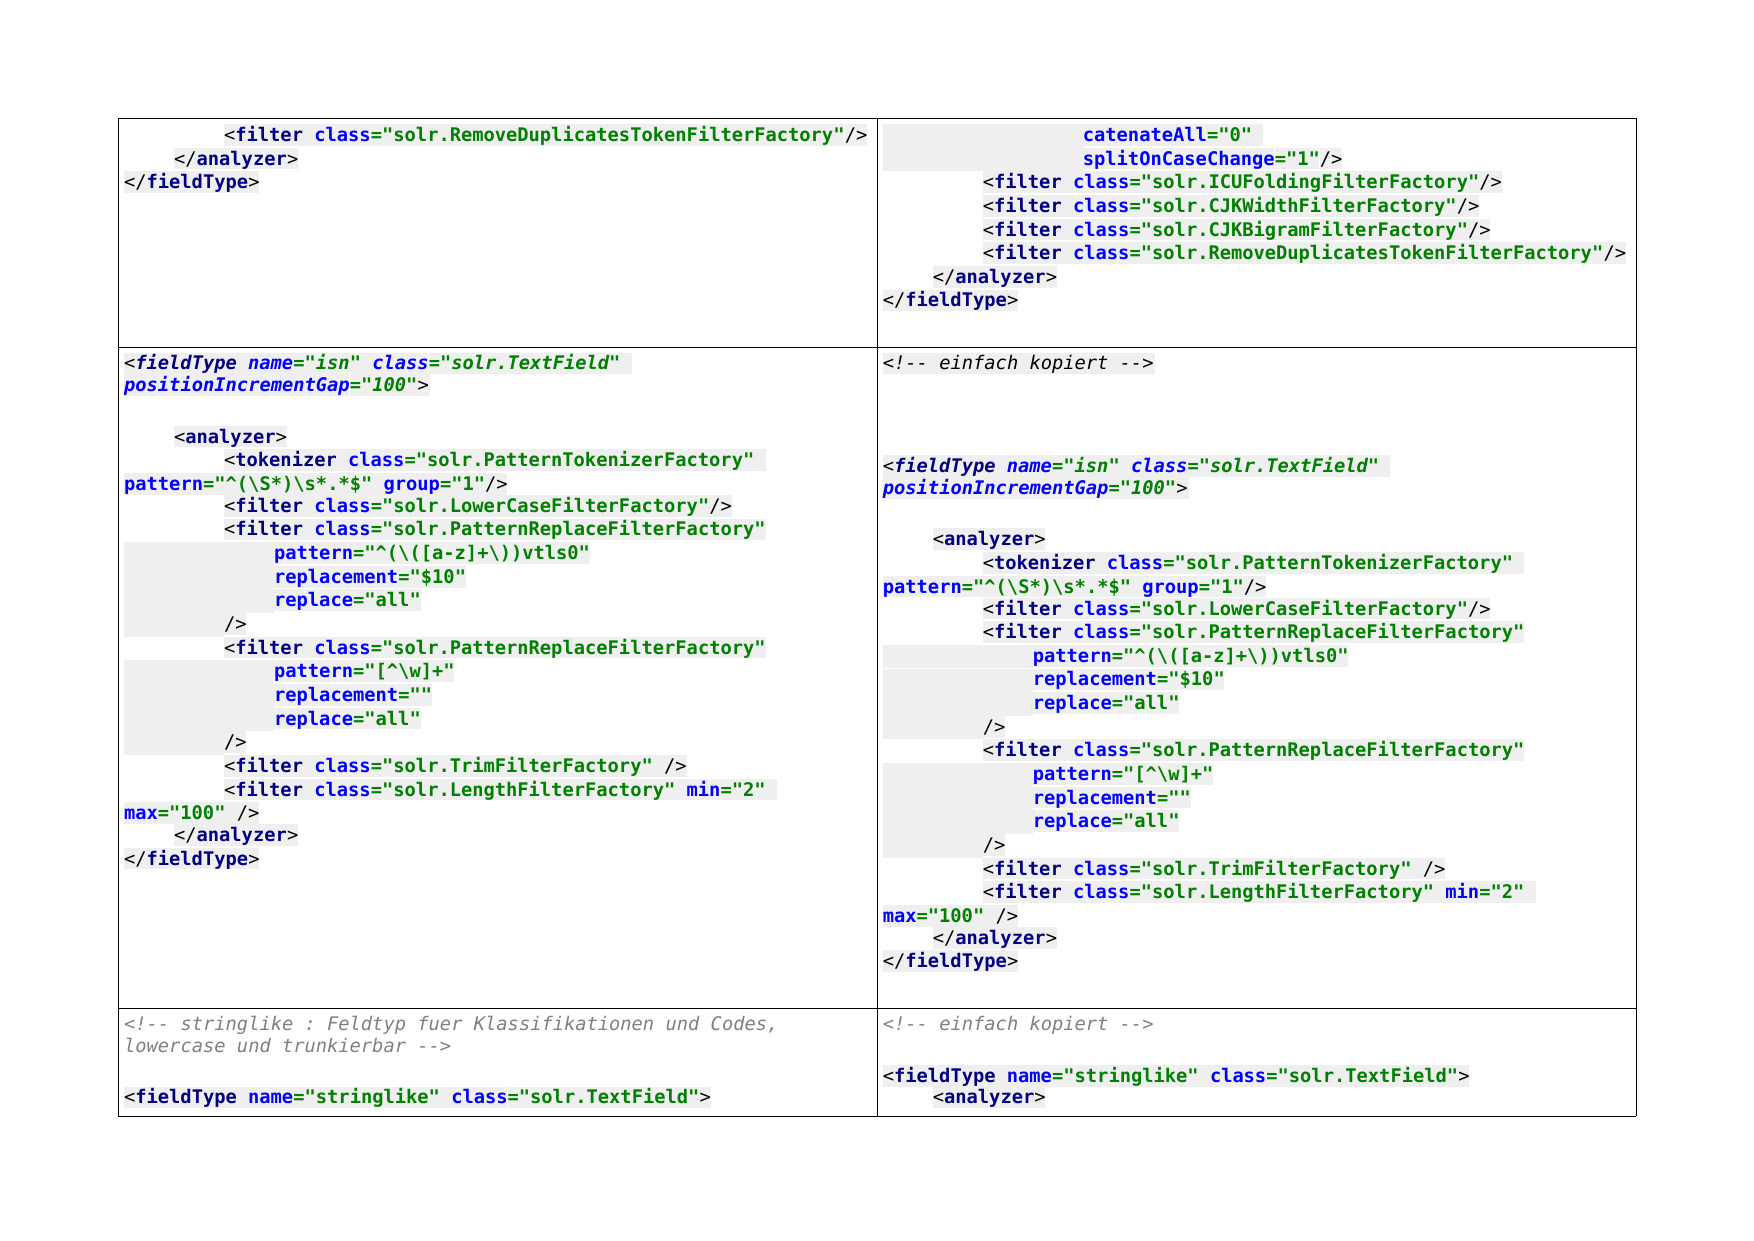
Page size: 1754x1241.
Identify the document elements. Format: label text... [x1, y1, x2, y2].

table_cell <!-- einfach kopiert --> <fieldType name="isn" class="solr.TextField" positionIncrementGap="100"> <analyzer> <tokenizer class="solr.PatternTokenizerFactory" pattern="^(\S*)\s*.*$" group="1"/> <filter class="solr.LowerCaseFilterFactory"/> <filter class="solr.PatternReplaceFilterFactory" pattern="^(\([a-z]+\))vtls0" replacement="$10" replace="all" /> <filter class="solr.PatternReplaceFilterFactory" pattern="[^\w]+" replacement="" replace="all" /> <filter class="solr.TrimFilterFactory" /> <filter class="solr.LengthFilterFactory" min="2" max="100" /> </analyzer> </fieldType> [878, 348, 1636, 1007]
table_cell catenateAll="0" splitOnCaseChange="1"/> <filter class="solr.ICUFoldingFilterFactory"/> <filter class="solr.CJKWidthFilterFactory"/> <filter class="solr.CJKBigramFilterFactory"/> <filter class="solr.RemoveDuplicatesTokenFilterFactory"/> </analyzer> </fieldType> [878, 119, 1636, 347]
table_cell <!-- stringlike : Feldtyp fuer Klassifikationen und Codes, lowercase und trunkierbar --> <fieldType name="stringlike" class="solr.TextField"> [119, 1009, 877, 1116]
table_cell <!-- einfach kopiert --> <fieldType name="stringlike" class="solr.TextField"> <analyzer> [878, 1009, 1636, 1116]
table_cell <fieldType name="isn" class="solr.TextField" positionIncrementGap="100"> <analyzer> <tokenizer class="solr.PatternTokenizerFactory" pattern="^(\S*)\s*.*$" group="1"/> <filter class="solr.LowerCaseFilterFactory"/> <filter class="solr.PatternReplaceFilterFactory" pattern="^(\([a-z]+\))vtls0" replacement="$10" replace="all" /> <filter class="solr.PatternReplaceFilterFactory" pattern="[^\w]+" replacement="" replace="all" /> <filter class="solr.TrimFilterFactory" /> <filter class="solr.LengthFilterFactory" min="2" max="100" /> </analyzer> </fieldType> [119, 348, 877, 1007]
table_cell <filter class="solr.RemoveDuplicatesTokenFilterFactory"/> </analyzer> </fieldType> [119, 119, 877, 347]
